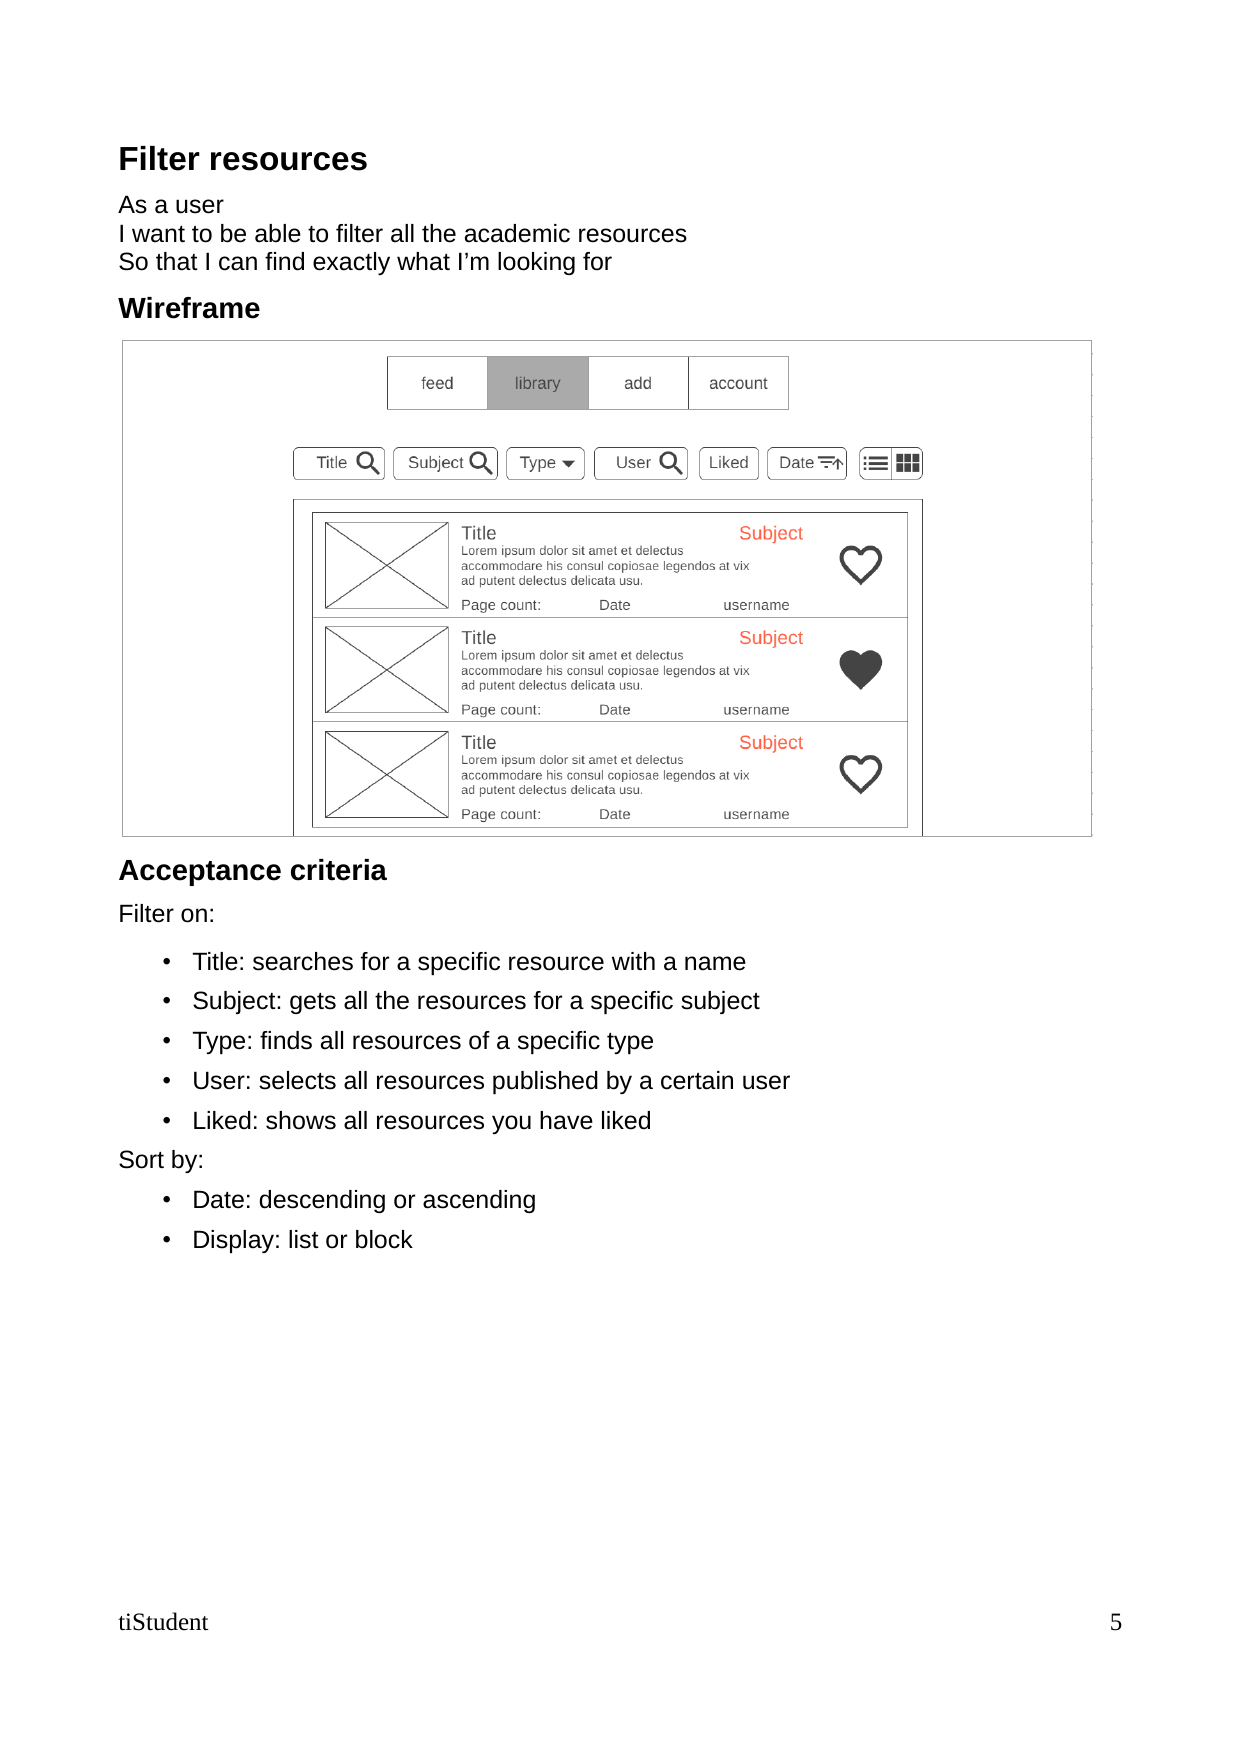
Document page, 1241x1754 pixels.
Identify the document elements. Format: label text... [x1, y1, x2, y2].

list Liked: shows all resources you have liked [162, 1106, 1122, 1134]
list User: selects all resources published by a certain user [162, 1066, 1122, 1095]
subtitle Wireframe [118, 291, 1122, 324]
subtitle Filter resources [118, 139, 1122, 177]
list Title: searches for a specific resource with a name [162, 947, 1122, 975]
text As a user I want to be able to filter all the academic resources So that I can find exactly what I’m looking for [118, 190, 1122, 276]
list Subject: gets all the resources for a specific subject [162, 986, 1122, 1015]
list Type: finds all resources of a specific type [162, 1026, 1122, 1055]
text Sort by: [118, 1146, 1122, 1174]
subtitle Acceptance criteria [118, 853, 1122, 886]
list Date: descending or ascending [162, 1185, 1122, 1214]
list Display: list or block [162, 1225, 1122, 1254]
picture [118, 336, 1094, 839]
text Filter on: [118, 899, 1122, 928]
